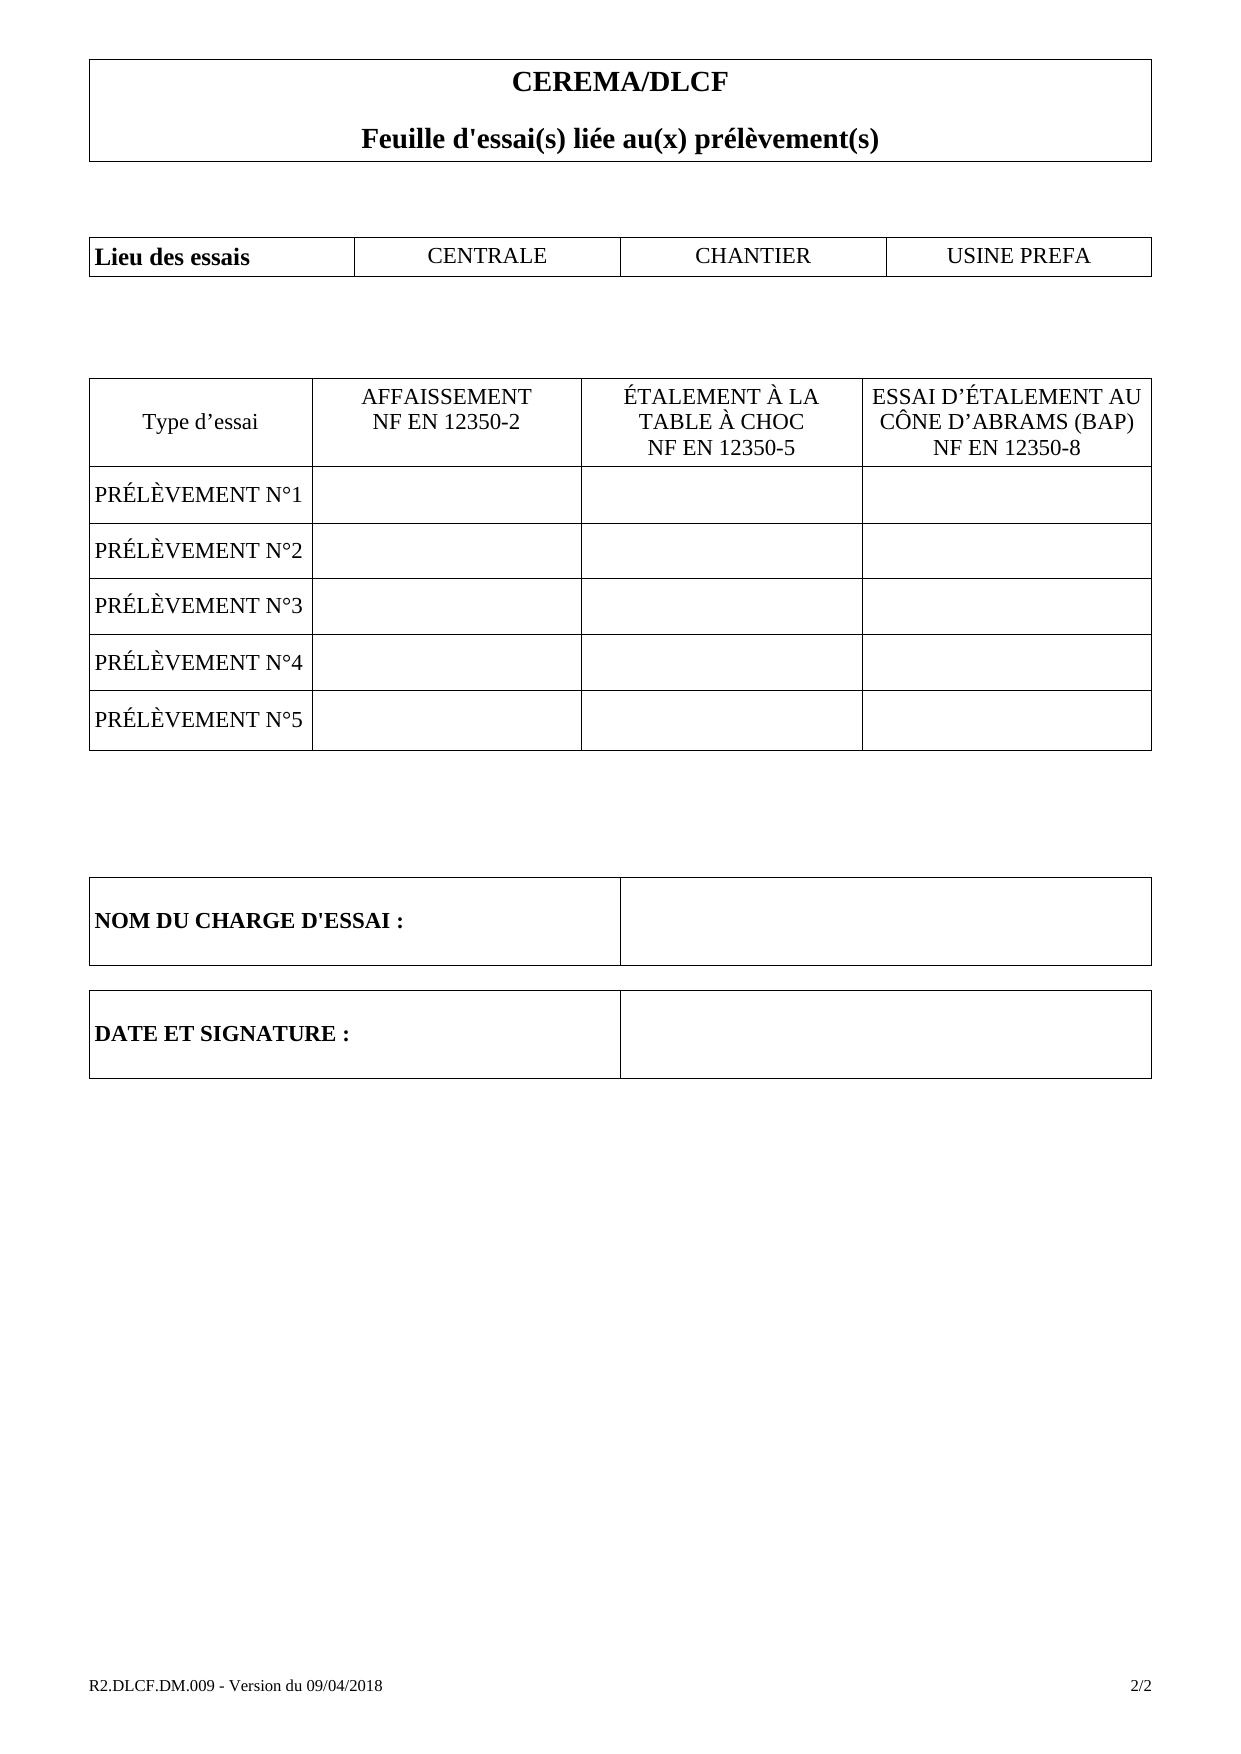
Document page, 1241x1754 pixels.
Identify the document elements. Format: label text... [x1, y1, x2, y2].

table_cell Prélèvement n°5 [90, 691, 312, 750]
table_cell [863, 691, 1151, 750]
table_header NOM DU CHARGE D'ESSAI : [90, 878, 620, 965]
table_cell [863, 635, 1151, 690]
table_cell Prélèvement n°3 [90, 579, 312, 634]
table_header DATE ET SIGNATURE : [90, 991, 620, 1078]
table_header cerema/dlcf Feuille d'essai(s) liée au(x) prélèvement(s) [90, 60, 1151, 161]
table_cell [313, 579, 581, 634]
table_cell [582, 579, 862, 634]
table_cell [863, 524, 1151, 578]
table_header AFFAISSEMENT NF EN 12350-2 [313, 379, 581, 466]
table_header éTALEMENT à la table à choc NF EN 12350-5 [582, 379, 862, 466]
table_cell Prélèvement n°1 [90, 467, 312, 523]
table_cell [582, 467, 862, 523]
table_cell [313, 467, 581, 523]
table_cell [863, 467, 1151, 523]
table_cell [582, 691, 862, 750]
table_header [621, 991, 1151, 1078]
table_cell Prélèvement n°4 [90, 635, 312, 690]
table_header [621, 878, 1151, 965]
table_header Lieu des essais [90, 238, 354, 276]
table_header Essai d’étalement au cône d’abrams (bap) nf en 12350-8 [863, 379, 1151, 466]
table_header CHANTIER [621, 238, 886, 276]
table_cell [313, 691, 581, 750]
table_cell [313, 524, 581, 578]
table_header CENTRALE [355, 238, 620, 276]
table_cell Prélèvement n°2 [90, 524, 312, 578]
table_cell [582, 635, 862, 690]
table_cell [582, 524, 862, 578]
table_cell [863, 579, 1151, 634]
table_header USINE PREFA [887, 238, 1151, 276]
table_cell [313, 635, 581, 690]
table_header Type d’essai [90, 379, 312, 466]
